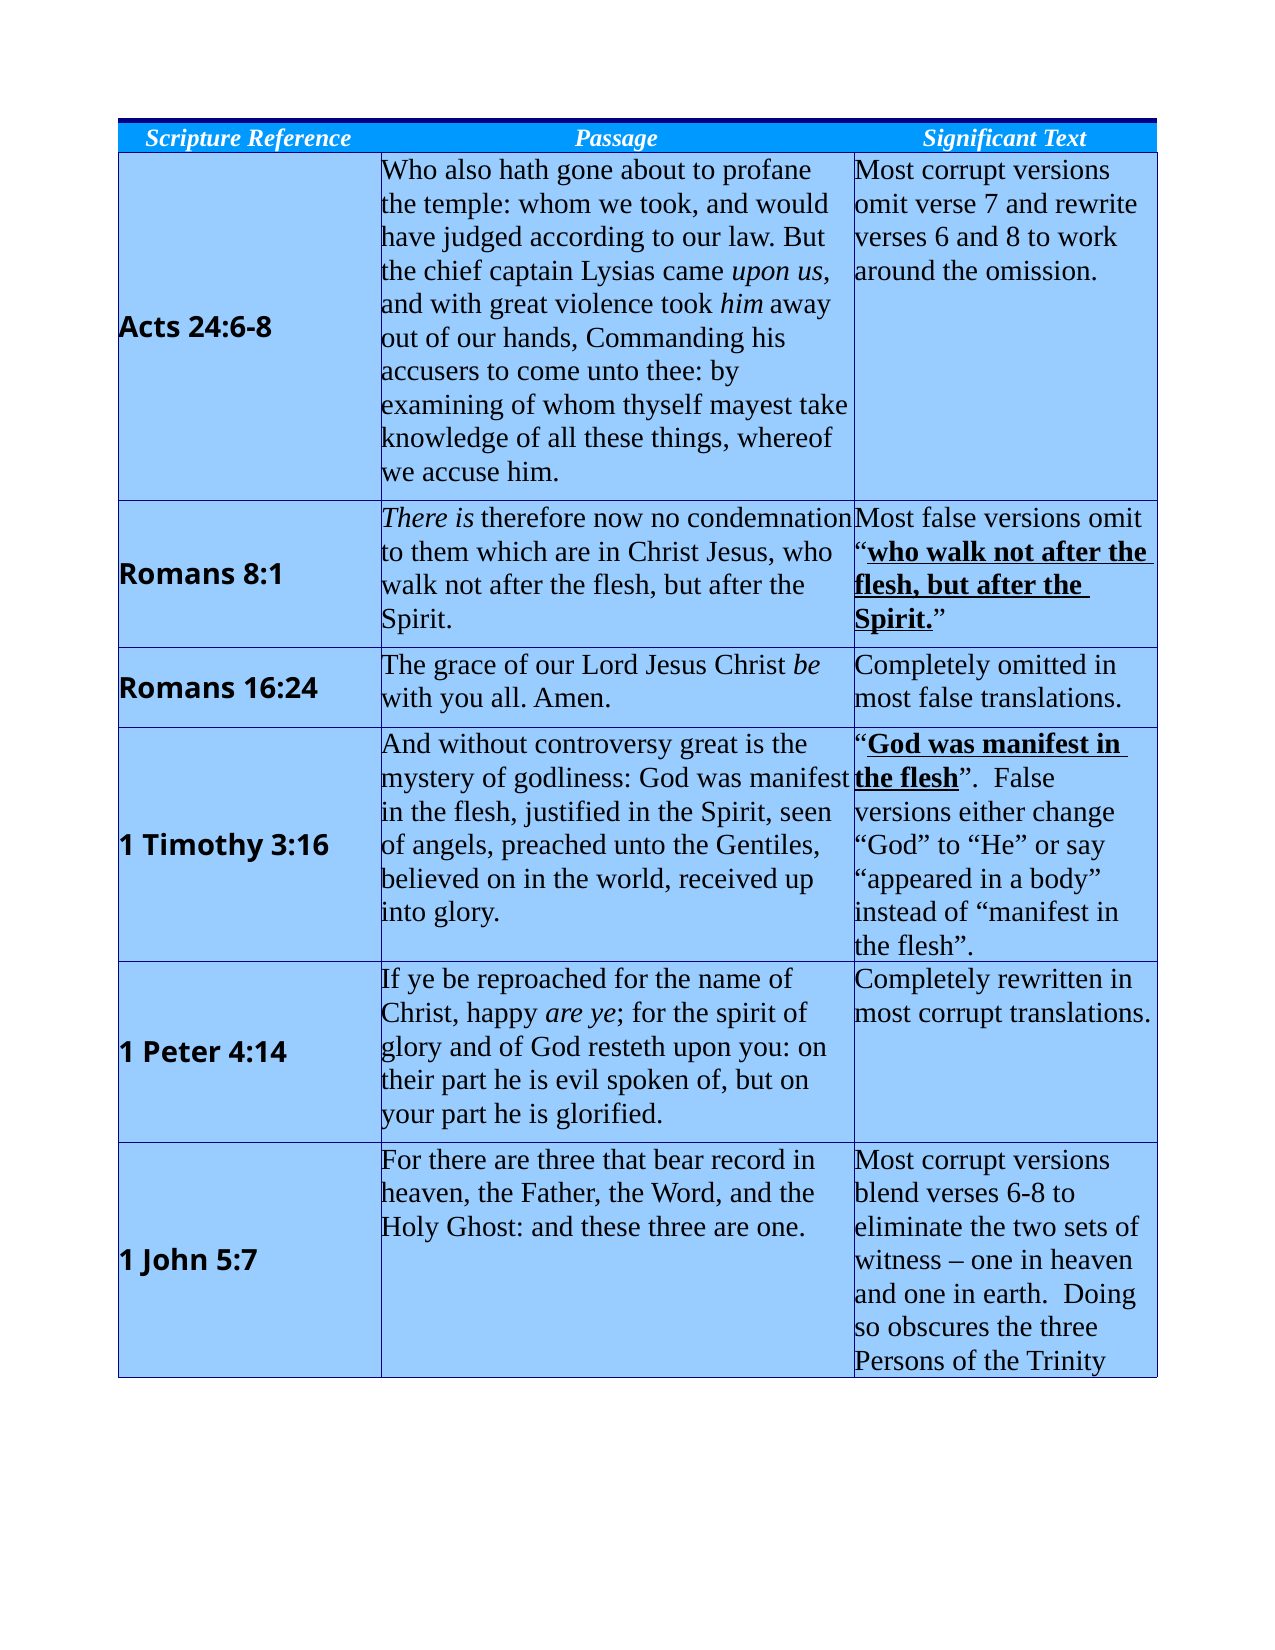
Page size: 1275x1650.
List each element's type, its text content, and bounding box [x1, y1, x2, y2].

table_cell Completely omitted in most false translations. [855, 648, 1157, 727]
table_cell There is therefore now no condemnation to them which are in Christ Jesus, who walk not after the flesh, but after the Spirit. [382, 501, 854, 647]
table_cell Completely rewritten in most corrupt translations. [855, 962, 1157, 1142]
table_header Passage [381, 123, 854, 152]
table_cell The grace of our Lord Jesus Christ be with you all. Amen. [382, 648, 854, 727]
table_cell Acts 24:6-8 [119, 153, 381, 500]
table_cell Romans 16:24 [119, 648, 381, 727]
table_header Significant Text [854, 123, 1157, 152]
table_cell Most corrupt versions blend verses 6-8 to eliminate the two sets of witness – one in heaven and one in earth. Doing so obscures the three Persons of the Trinity [855, 1143, 1157, 1377]
table_cell 1 Timothy 3:16 [119, 728, 381, 961]
table_cell Romans 8:1 [119, 501, 381, 647]
table_cell If ye be reproached for the name of Christ, happy are ye; for the spirit of glory and of God resteth upon you: on their part he is evil spoken of, but on your part he is glorified. [382, 962, 854, 1142]
table_cell Who also hath gone about to profane the temple: whom we took, and would have judged according to our law. But the chief captain Lysias came upon us, and with great violence took him away out of our hands, Commanding his accusers to come unto thee: by examining of whom thyself mayest take knowledge of all these things, whereof we accuse him. [382, 153, 854, 500]
table_cell Most false versions omit “who walk not after the flesh, but after the Spirit.” [855, 501, 1157, 647]
table_cell Most corrupt versions omit verse 7 and rewrite verses 6 and 8 to work around the omission. [855, 153, 1157, 500]
table_cell “God was manifest in the flesh”. False versions either change “God” to “He” or say “appeared in a body” instead of “manifest in the flesh”. [855, 728, 1157, 961]
table_cell 1 Peter 4:14 [119, 962, 381, 1142]
table_header Scripture Reference [118, 123, 381, 152]
table_cell 1 John 5:7 [119, 1143, 381, 1377]
table_cell And without controversy great is the mystery of godliness: God was manifest in the flesh, justified in the Spirit, seen of angels, preached unto the Gentiles, believed on in the world, received up into glory. [382, 728, 854, 961]
table_cell For there are three that bear record in heaven, the Father, the Word, and the Holy Ghost: and these three are one. [382, 1143, 854, 1377]
